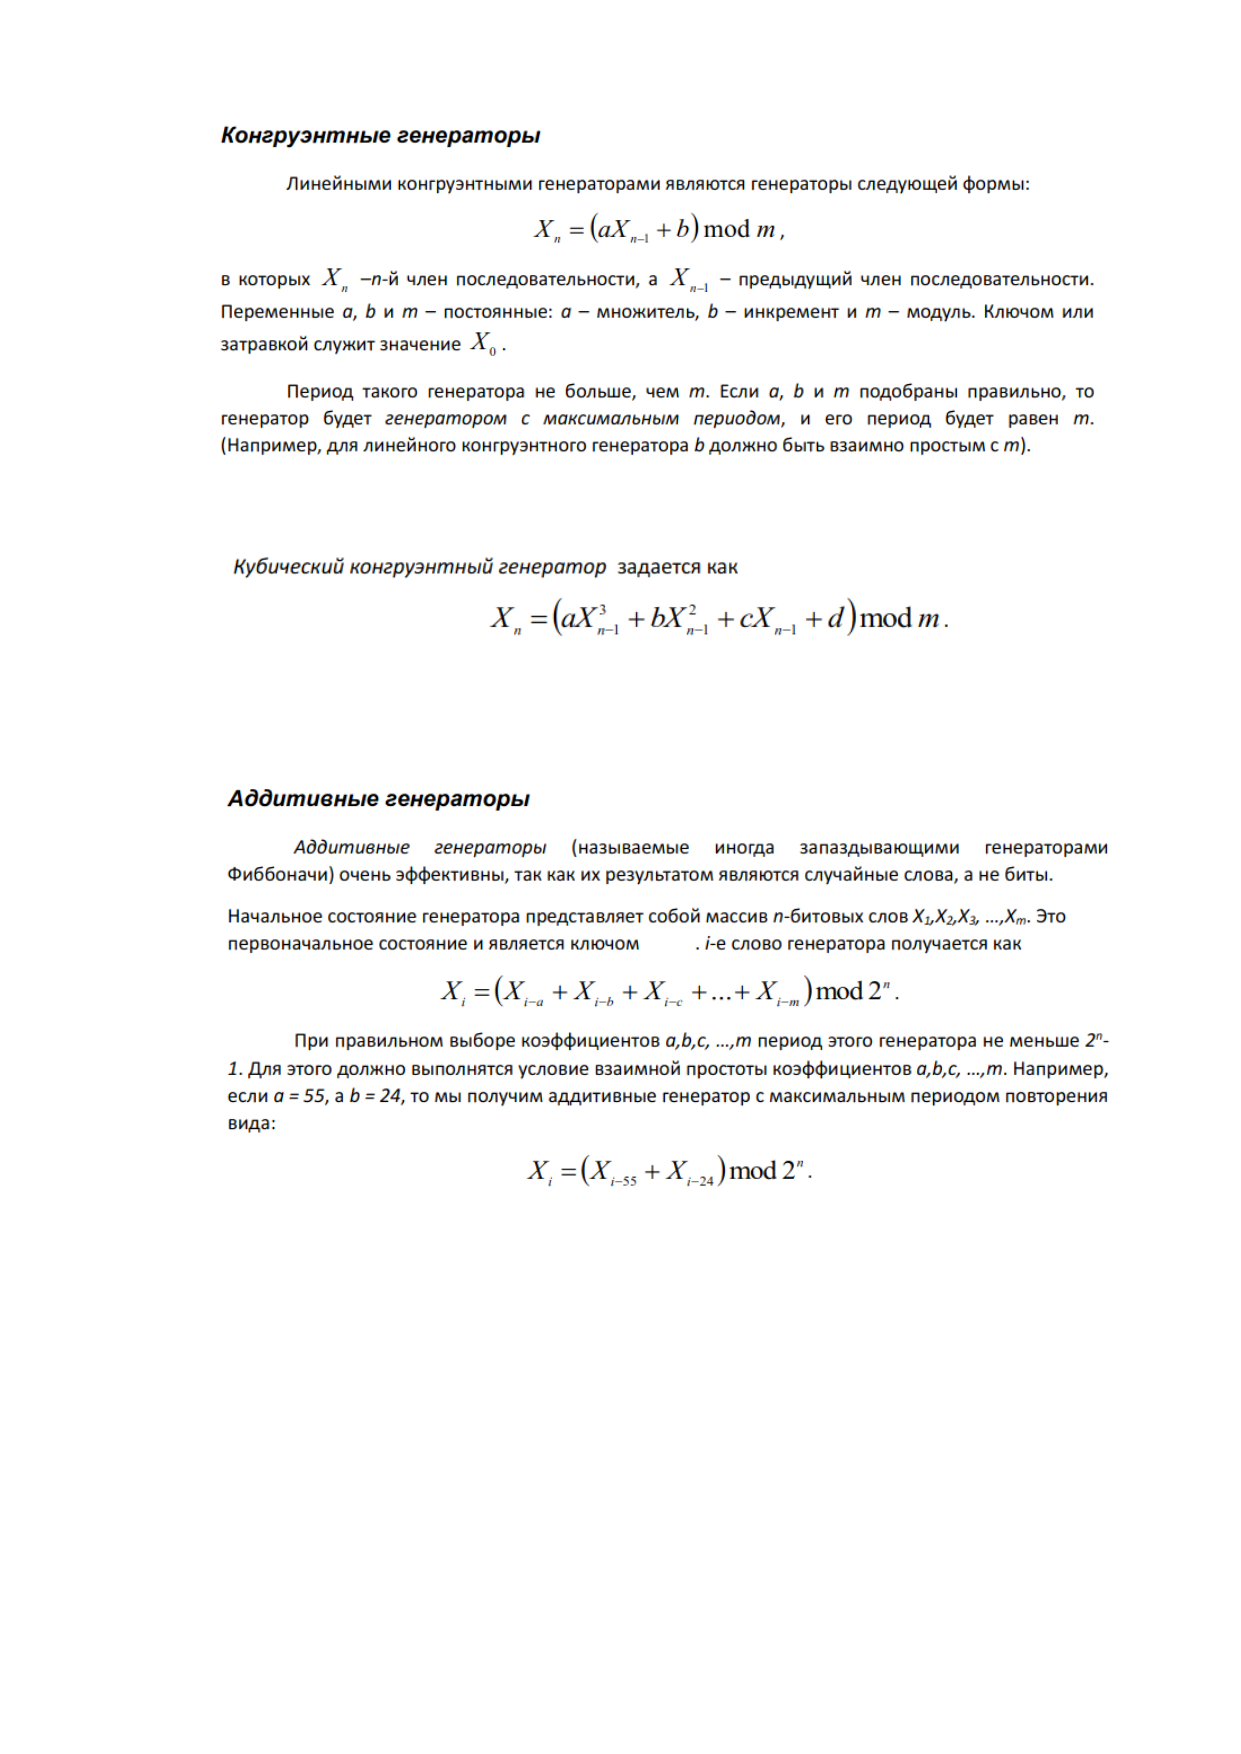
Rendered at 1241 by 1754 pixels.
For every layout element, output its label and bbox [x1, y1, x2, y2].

picture [196, 118, 1133, 466]
picture [196, 550, 1133, 642]
picture [196, 770, 1133, 1197]
